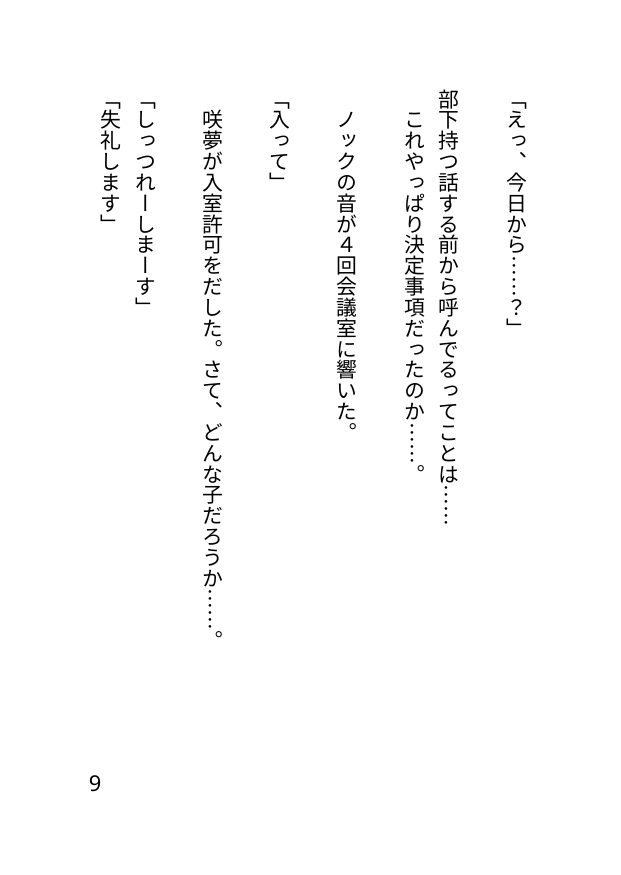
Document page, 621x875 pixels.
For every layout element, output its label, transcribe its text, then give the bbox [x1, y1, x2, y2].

text 「しっつれーしまーす」 [130, 88, 160, 768]
text 部下持つ話する前から呼んでるってことは…… [434, 88, 464, 768]
text ノックの音が４回会議室に響いた。 [332, 88, 362, 768]
text 咲夢が入室許可をだした。さて、どんな子だろうか……。 [197, 88, 228, 768]
text 「えっ、今日から……？」 [501, 88, 532, 768]
text 「失礼します」 [96, 88, 126, 768]
text これやっぱり決定事項だったのか……。 [399, 88, 429, 768]
text 「入って」 [265, 88, 295, 768]
